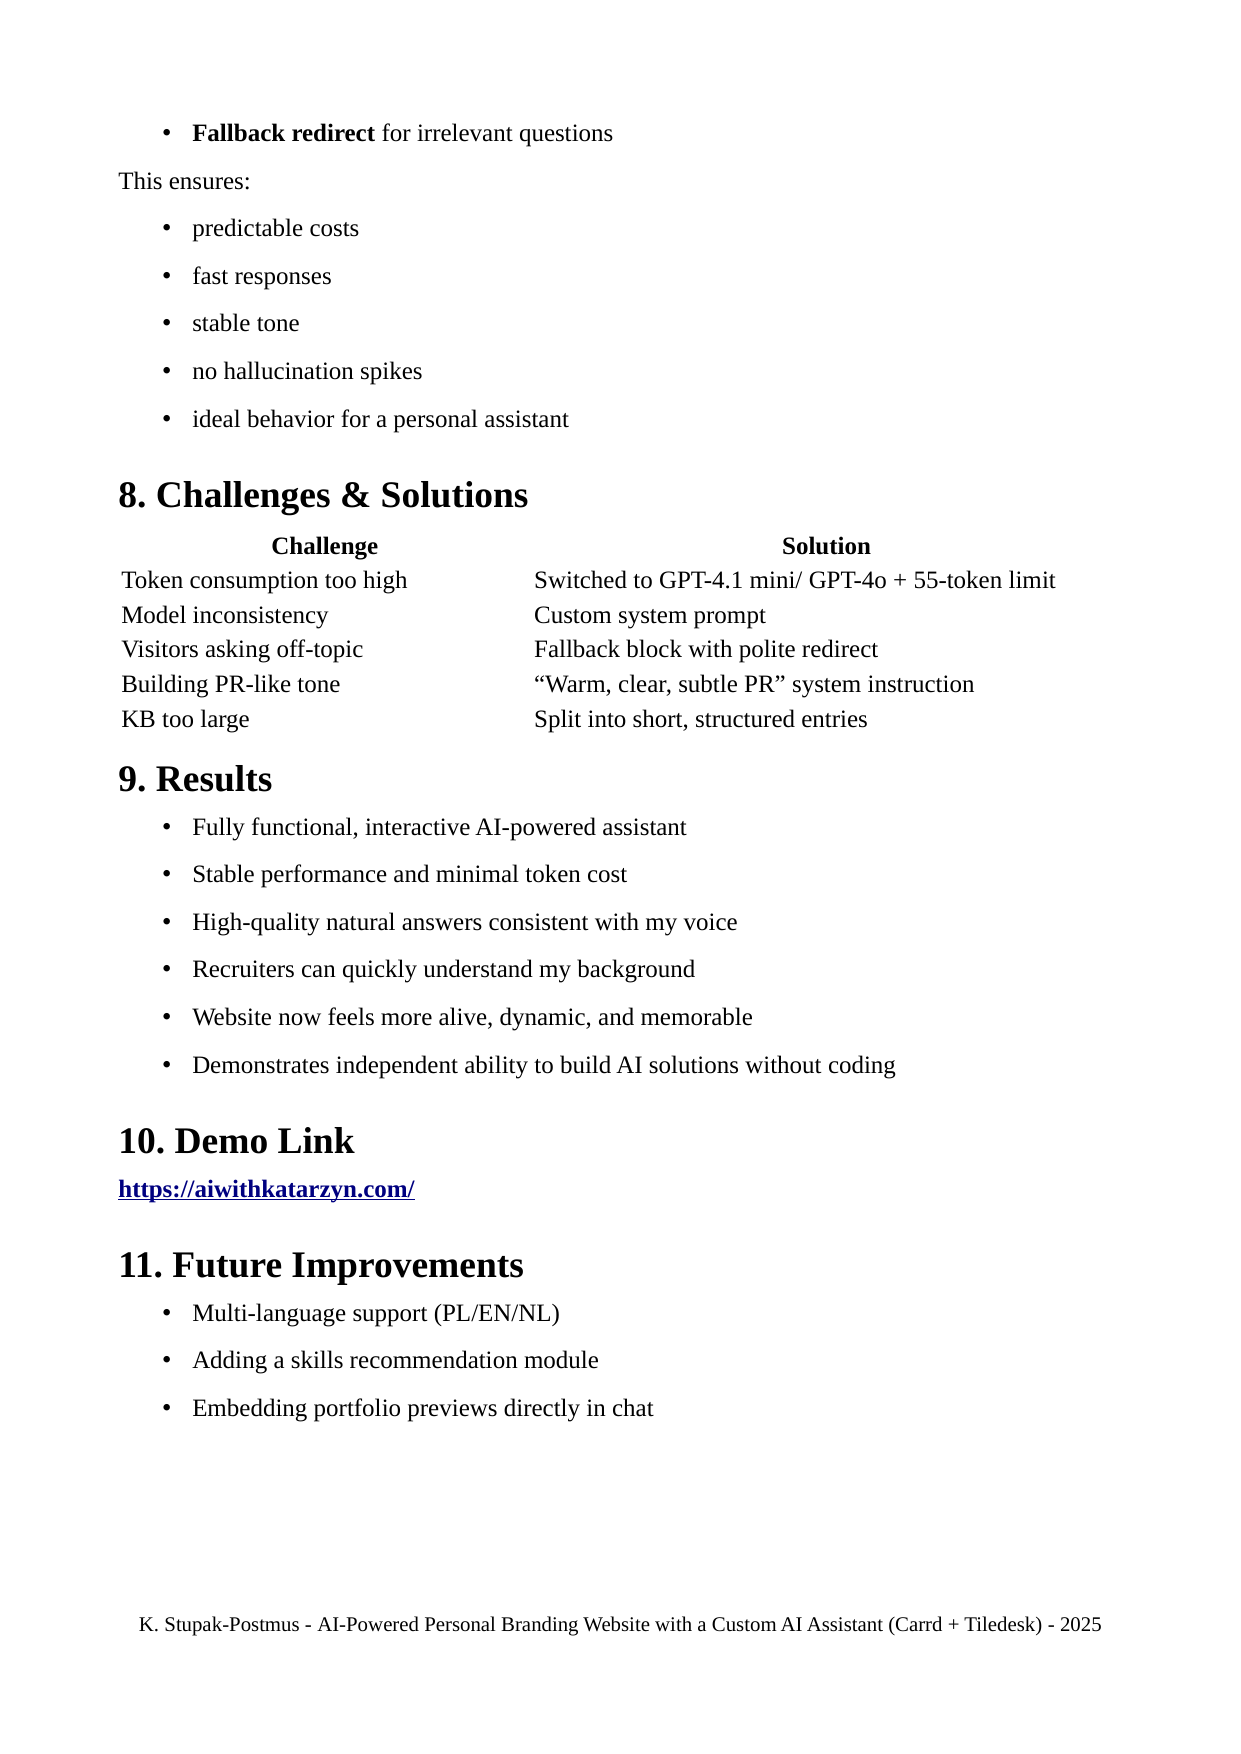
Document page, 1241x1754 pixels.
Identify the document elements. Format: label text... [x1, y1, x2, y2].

table_cell Model inconsistency [118, 597, 531, 632]
subtitle 8. Challenges & Solutions [118, 472, 1122, 515]
text https://aiwithkatarzyn.com/ [118, 1174, 1122, 1203]
table_cell KB too large [118, 701, 531, 735]
subtitle 9. Results [118, 756, 1122, 799]
subtitle 10. Demo Link [118, 1118, 1122, 1161]
list stable tone [162, 308, 1122, 337]
table_cell Token consumption too high [118, 563, 531, 597]
list no hallucination spikes [162, 356, 1122, 385]
list Recruiters can quickly understand my background [162, 954, 1122, 983]
text This ensures: [118, 166, 1122, 194]
table_cell Switched to GPT-4.1 mini/ GPT-4o + 55-token limit [531, 563, 1121, 597]
list Demonstrates independent ability to build AI solutions without coding [162, 1050, 1122, 1078]
list Fully functional, interactive AI-powered assistant [162, 812, 1122, 841]
list Adding a skills recommendation module [162, 1346, 1122, 1374]
table_cell Split into short, structured entries [531, 701, 1121, 735]
table_header Challenge [118, 528, 531, 562]
list Multi-language support (PL/EN/NL) [162, 1298, 1122, 1327]
list fast responses [162, 261, 1122, 290]
table_cell Visitors asking off-topic [118, 632, 531, 666]
list Fallback redirect for irrelevant questions [162, 118, 1122, 147]
table_cell “Warm, clear, subtle PR” system instruction [531, 666, 1121, 701]
subtitle 11. Future Improvements [118, 1242, 1122, 1285]
list predictable costs [162, 213, 1122, 242]
list High-quality natural answers consistent with my voice [162, 907, 1122, 936]
list Embedding portfolio previews directly in chat [162, 1393, 1122, 1422]
list Stable performance and minimal token cost [162, 859, 1122, 888]
table_cell Building PR-like tone [118, 666, 531, 701]
table_cell Fallback block with polite redirect [531, 632, 1121, 666]
list ideal behavior for a personal assistant [162, 404, 1122, 432]
table_cell Custom system prompt [531, 597, 1121, 632]
table_header Solution [531, 528, 1121, 562]
list Website now feels more alive, dynamic, and memorable [162, 1002, 1122, 1031]
